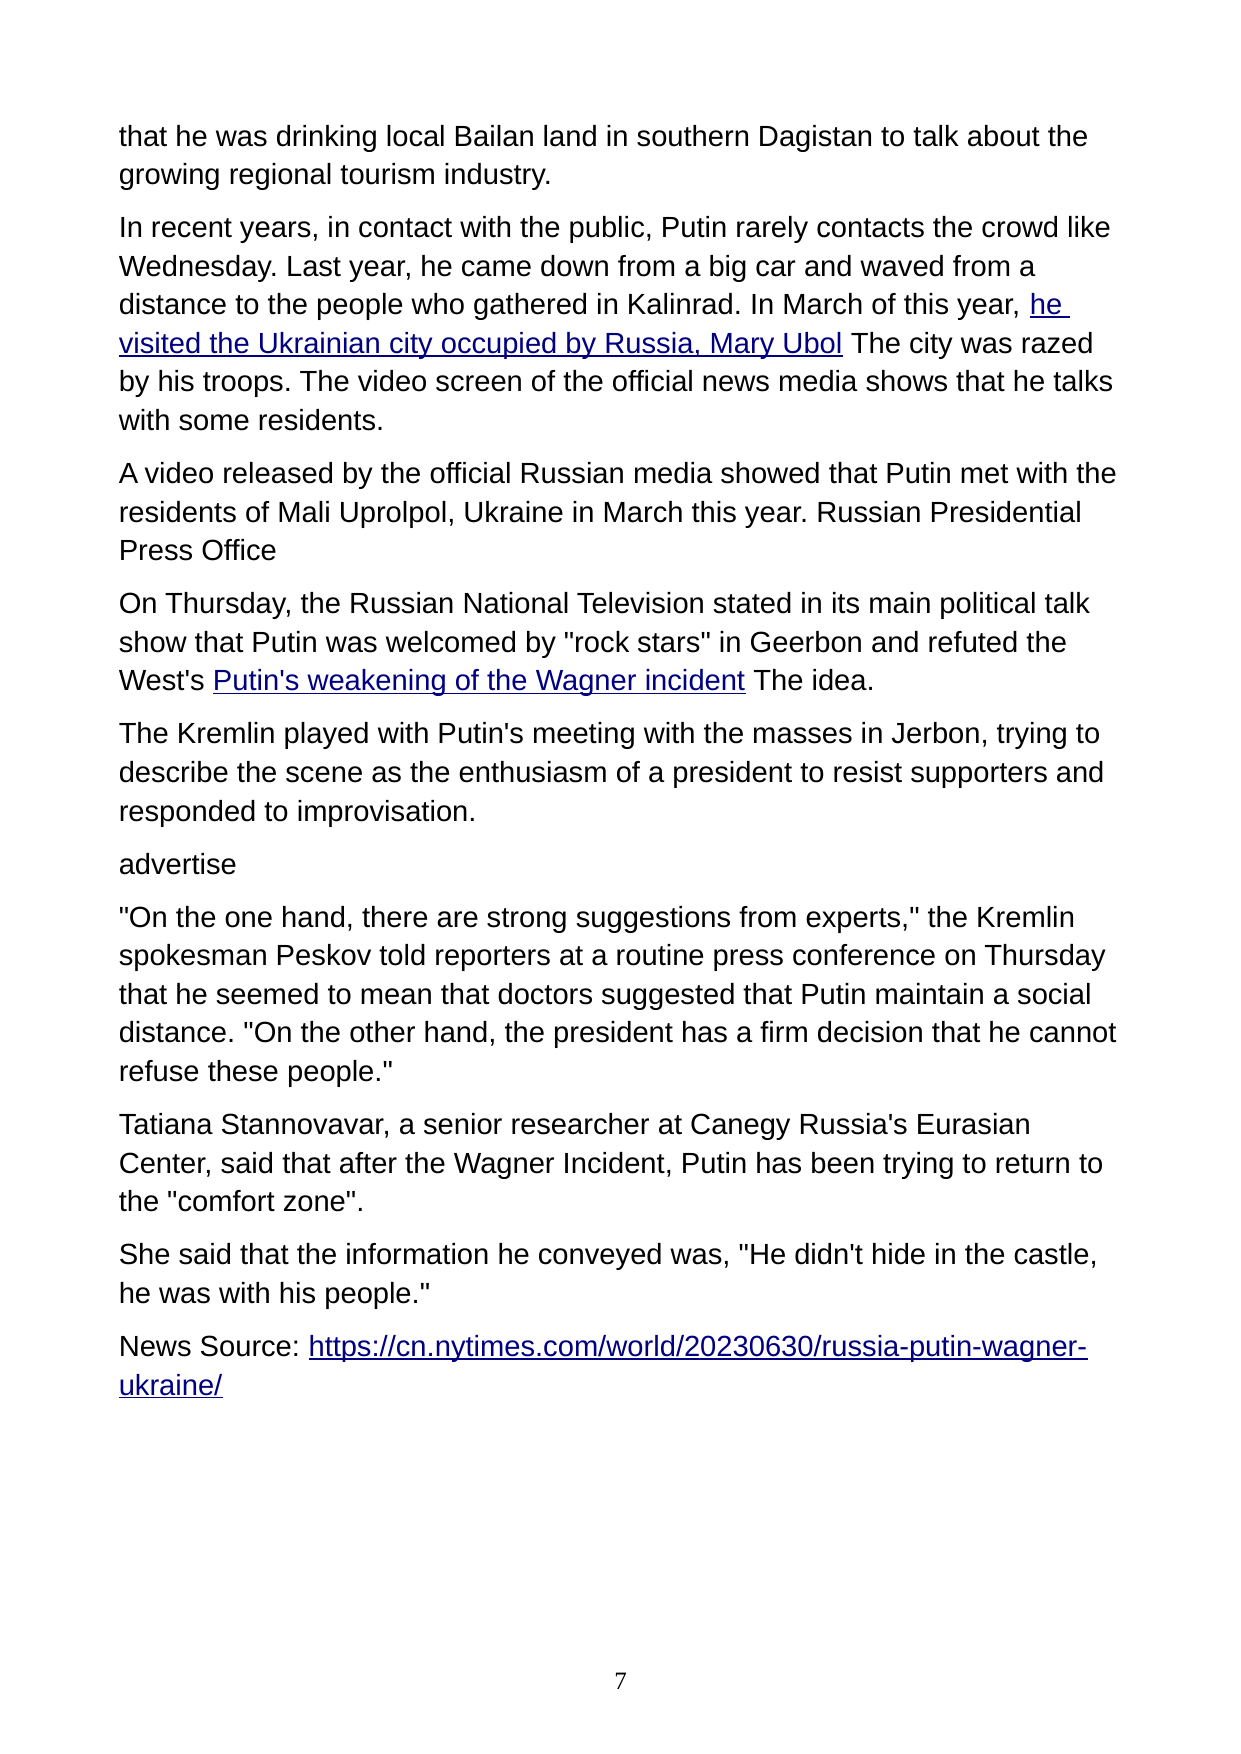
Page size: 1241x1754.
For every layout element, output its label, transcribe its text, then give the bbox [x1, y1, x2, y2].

text The Kremlin played with Putin's meeting with the masses in Jerbon, trying to describe the scene as the enthusiasm of a president to resist supporters and responded to improvisation. [118, 716, 1122, 827]
text "On the one hand, there are strong suggestions from experts," the Kremlin spokesman Peskov told reporters at a routine press conference on Thursday that he seemed to mean that doctors suggested that Putin maintain a social distance. "On the other hand, the president has a firm decision that he cannot refuse these people." [118, 900, 1122, 1087]
text that he was drinking local Bailan land in southern Dagistan to talk about the growing regional tourism industry. [118, 118, 1122, 191]
text In recent years, in contact with the public, Putin rarely contacts the crowd like Wednesday. Last year, he came down from a big car and waved from a distance to the people who gathered in Kalinrad. In March of this year, he visited the Ukrainian city occupied by Russia, Mary Ubol The city was razed by his troops. The video screen of the official news media shows that he talks with some residents. [118, 210, 1122, 436]
text News Source: https://cn.nytimes.com/world/20230630/russia-putin-wagner-ukraine/ [118, 1329, 1122, 1401]
text advertise [118, 847, 1122, 880]
text A video released by the official Russian media showed that Putin met with the residents of Mali Uprolpol, Ukraine in March this year. Russian Presidential Press Office [118, 456, 1122, 567]
text On Thursday, the Russian National Television stated in its main political talk show that Putin was welcomed by "rock stars" in Geerbon and refuted the West's Putin's weakening of the Wagner incident The idea. [118, 586, 1122, 697]
text She said that the information he conveyed was, "He didn't hide in the castle, he was with his people." [118, 1237, 1122, 1309]
text Tatiana Stannovavar, a senior researcher at Canegy Russia's Eurasian Center, said that after the Wagner Incident, Putin has been trying to return to the "comfort zone". [118, 1107, 1122, 1218]
